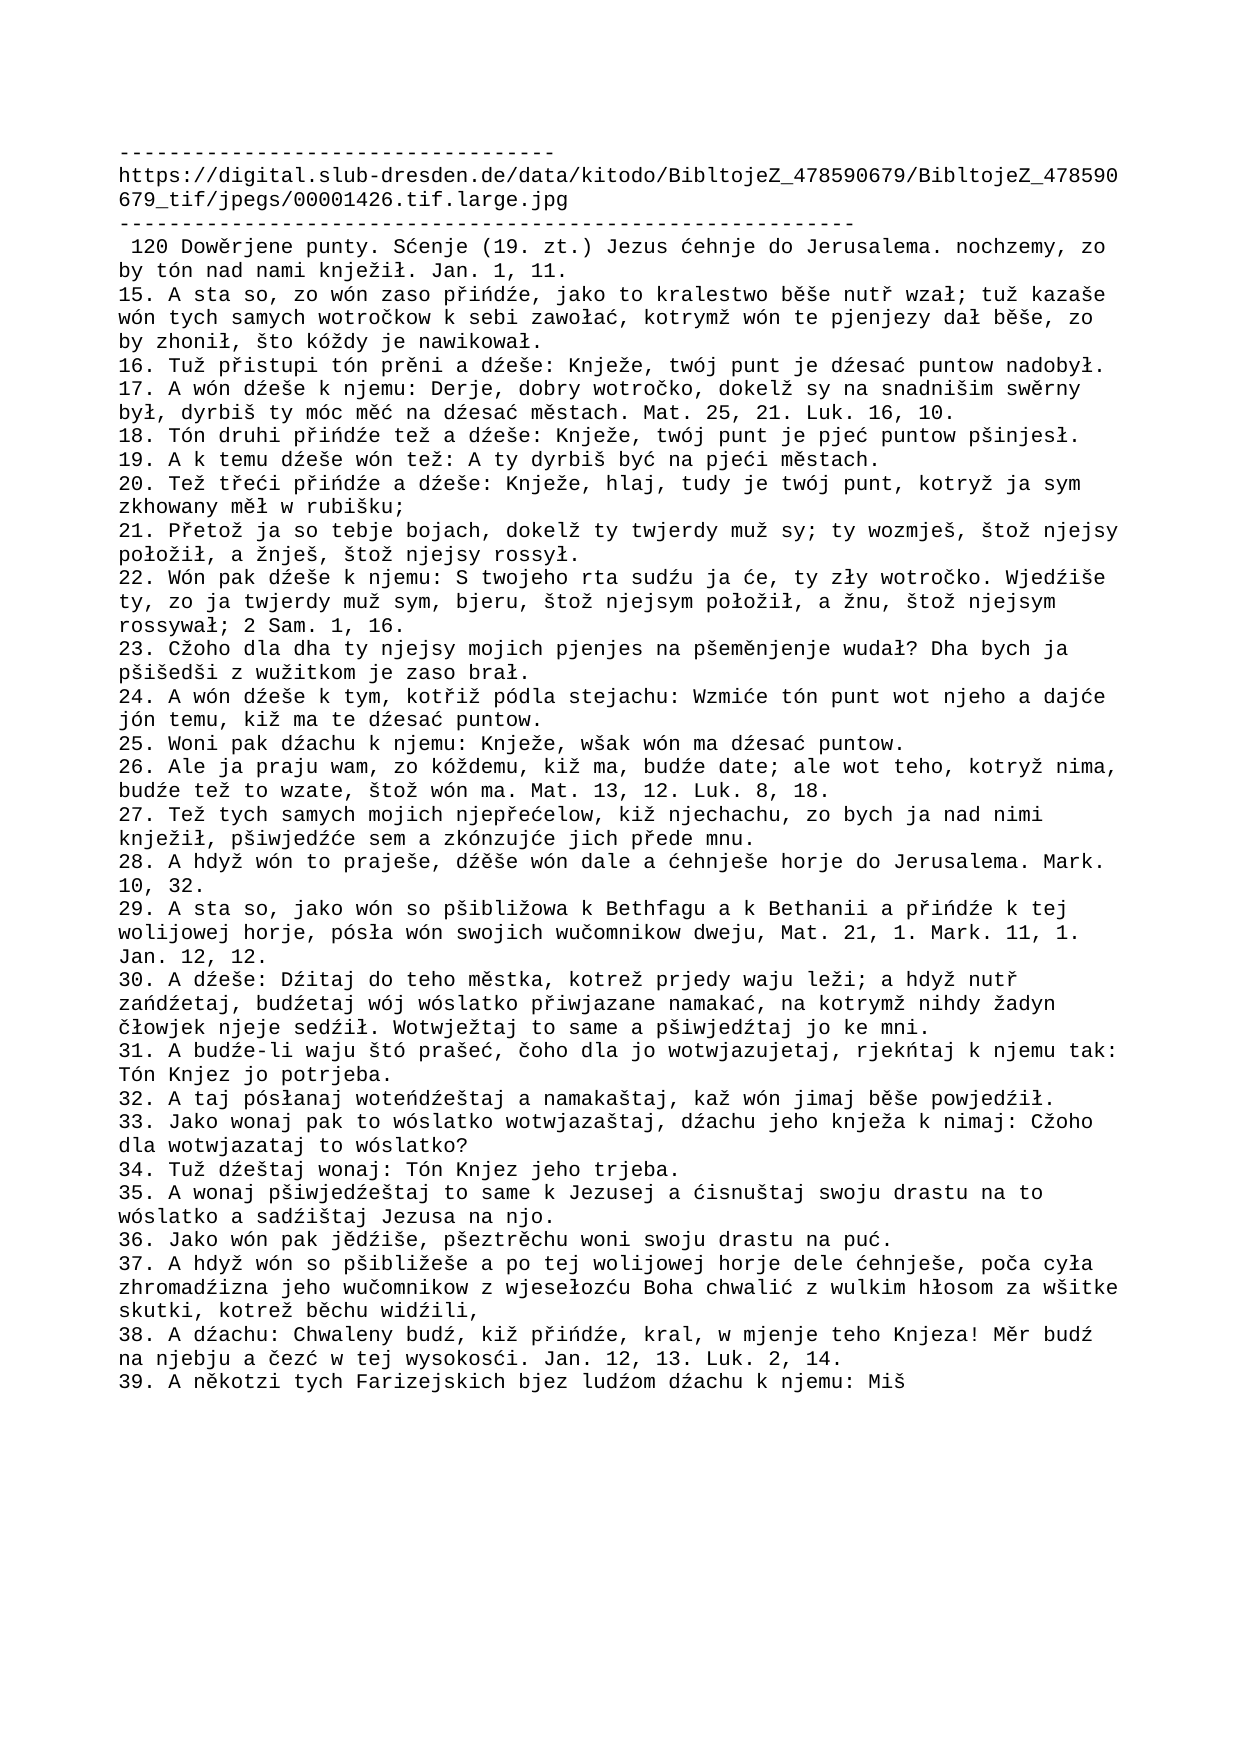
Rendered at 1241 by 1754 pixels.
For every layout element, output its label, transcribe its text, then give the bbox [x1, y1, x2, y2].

text 35. A wonaj pšiwjedźeštaj to same k Jezusej a ćisnuštaj swoju drastu na to wóslatko a sadźištaj Jezusa na njo. [118, 1182, 1122, 1229]
text 26. Ale ja praju wam, zo kóždemu, kiž ma, budźe date; ale wot teho, kotryž nima, budźe tež to wzate, štož wón ma. Mat. 13, 12. Luk. 8, 18. [118, 757, 1122, 804]
text 22. Wón pak dźeše k njemu: S twojeho rta sudźu ja će, ty zły wotročko. Wjedźiše ty, zo ja twjerdy muž sym, bjeru, štož njejsym połožił, a žnu, štož njejsym rossywał; 2 Sam. 1, 16. [118, 567, 1122, 638]
text 34. Tuž dźeštaj wonaj: Tón Knjez jeho trjeba. [118, 1158, 1122, 1182]
text 36. Jako wón pak jědźiše, pšeztrěchu woni swoju drastu na puć. [118, 1229, 1122, 1253]
text 17. A wón dźeše k njemu: Derje, dobry wotročko, dokelž sy na snadnišim swěrny był, dyrbiš ty móc měć na dźesać městach. Mat. 25, 21. Luk. 16, 10. [118, 378, 1122, 426]
text 28. A hdyž wón to praješe, dźěše wón dale a ćehnješe horje do Jerusalema. Mark. 10, 32. [118, 851, 1122, 898]
text 15. A sta so, zo wón zaso přińdźe, jako to kralestwo běše nutř wzał; tuž kazaše wón tych samych wotročkow k sebi zawołać, kotrymž wón te pjenjezy dał běše, zo by zhonił, što kóždy je nawikował. [118, 284, 1122, 354]
text 33. Jako wonaj pak to wóslatko wotwjazaštaj, dźachu jeho knježa k nimaj: Cžoho dla wotwjazataj to wóslatko? [118, 1111, 1122, 1158]
text 31. A budźe-li waju štó prašeć, čoho dla jo wotwjazujetaj, rjekńtaj k njemu tak: Tón Knjez jo potrjeba. [118, 1040, 1122, 1088]
text 120 Dowěrjene punty. Sćenje (19. zt.) Jezus ćehnje do Jerusalema. nochzemy, zo by tón nad nami knježił. Jan. 1, 11. [118, 236, 1122, 284]
text 27. Tež tych samych mojich njepřećelow, kiž njechachu, zo bych ja nad nimi knježił, pšiwjedźće sem a zkónzujće jich přede mnu. [118, 804, 1122, 851]
text 19. A k temu dźeše wón tež: A ty dyrbiš być na pjeći městach. [118, 449, 1122, 473]
text 30. A dźeše: Dźitaj do teho městka, kotrež prjedy waju leži; a hdyž nutř zańdźetaj, budźetaj wój wóslatko přiwjazane namakać, na kotrymž nihdy žadyn čłowjek njeje sedźił. Wotwježtaj to same a pšiwjedźtaj jo ke mni. [118, 969, 1122, 1040]
text 39. A někotzi tych Farizejskich bjez ludźom dźachu k njemu: Miš [118, 1371, 1122, 1395]
text 37. A hdyž wón so pšibližeše a po tej wolijowej horje dele ćehnješe, poča cyła zhromadźizna jeho wučomnikow z wjesełozću Boha chwalić z wulkim hłosom za wšitke skutki, kotrež běchu widźili, [118, 1253, 1122, 1324]
text 24. A wón dźeše k tym, kotřiž pódla stejachu: Wzmiće tón punt wot njeho a dajće jón temu, kiž ma te dźesać puntow. [118, 686, 1122, 733]
text 23. Cžoho dla dha ty njejsy mojich pjenjes na pšeměnjenje wudał? Dha bych ja pšišedši z wužitkom je zaso brał. [118, 638, 1122, 686]
text 25. Woni pak dźachu k njemu: Knježe, wšak wón ma dźesać puntow. [118, 733, 1122, 757]
text 32. A taj pósłanaj woteńdźeštaj a namakaštaj, kaž wón jimaj běše powjedźił. [118, 1088, 1122, 1111]
text ----------------------------------- https://digital.slub-dresden.de/data/kitodo/BibltojeZ_478590679/BibltojeZ_478590679_tif/jpegs/00001426.tif.large.jpg ----------------------------------------------------------- [118, 142, 1122, 236]
text 20. Tež třeći přińdźe a dźeše: Knježe, hlaj, tudy je twój punt, kotryž ja sym zkhowany měł w rubišku; [118, 473, 1122, 520]
text 16. Tuž přistupi tón prěni a dźeše: Knježe, twój punt je dźesać puntow nadobył. [118, 354, 1122, 378]
text 29. A sta so, jako wón so pšibližowa k Bethfagu a k Bethanii a přińdźe k tej wolijowej horje, pósła wón swojich wučomnikow dweju, Mat. 21, 1. Mark. 11, 1. Jan. 12, 12. [118, 898, 1122, 969]
text 38. A dźachu: Chwaleny budź, kiž přińdźe, kral, w mjenje teho Knjeza! Měr budź na njebju a čezć w tej wysokosći. Jan. 12, 13. Luk. 2, 14. [118, 1324, 1122, 1371]
text 18. Tón druhi přińdźe tež a dźeše: Knježe, twój punt je pjeć puntow pšinjesł. [118, 426, 1122, 449]
text 21. Přetož ja so tebje bojach, dokelž ty twjerdy muž sy; ty wozmješ, štož njejsy połožił, a žnješ, štož njejsy rossył. [118, 520, 1122, 567]
